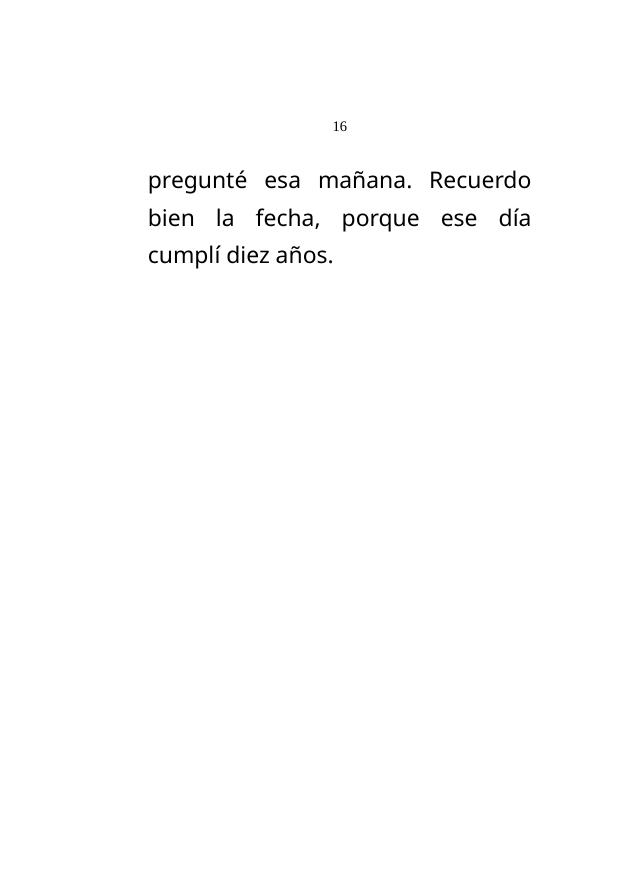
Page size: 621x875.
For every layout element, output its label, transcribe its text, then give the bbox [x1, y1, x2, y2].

text pregunté esa mañana. Recuerdo bien la fecha, porque ese día cumplí diez años. [148, 164, 532, 271]
